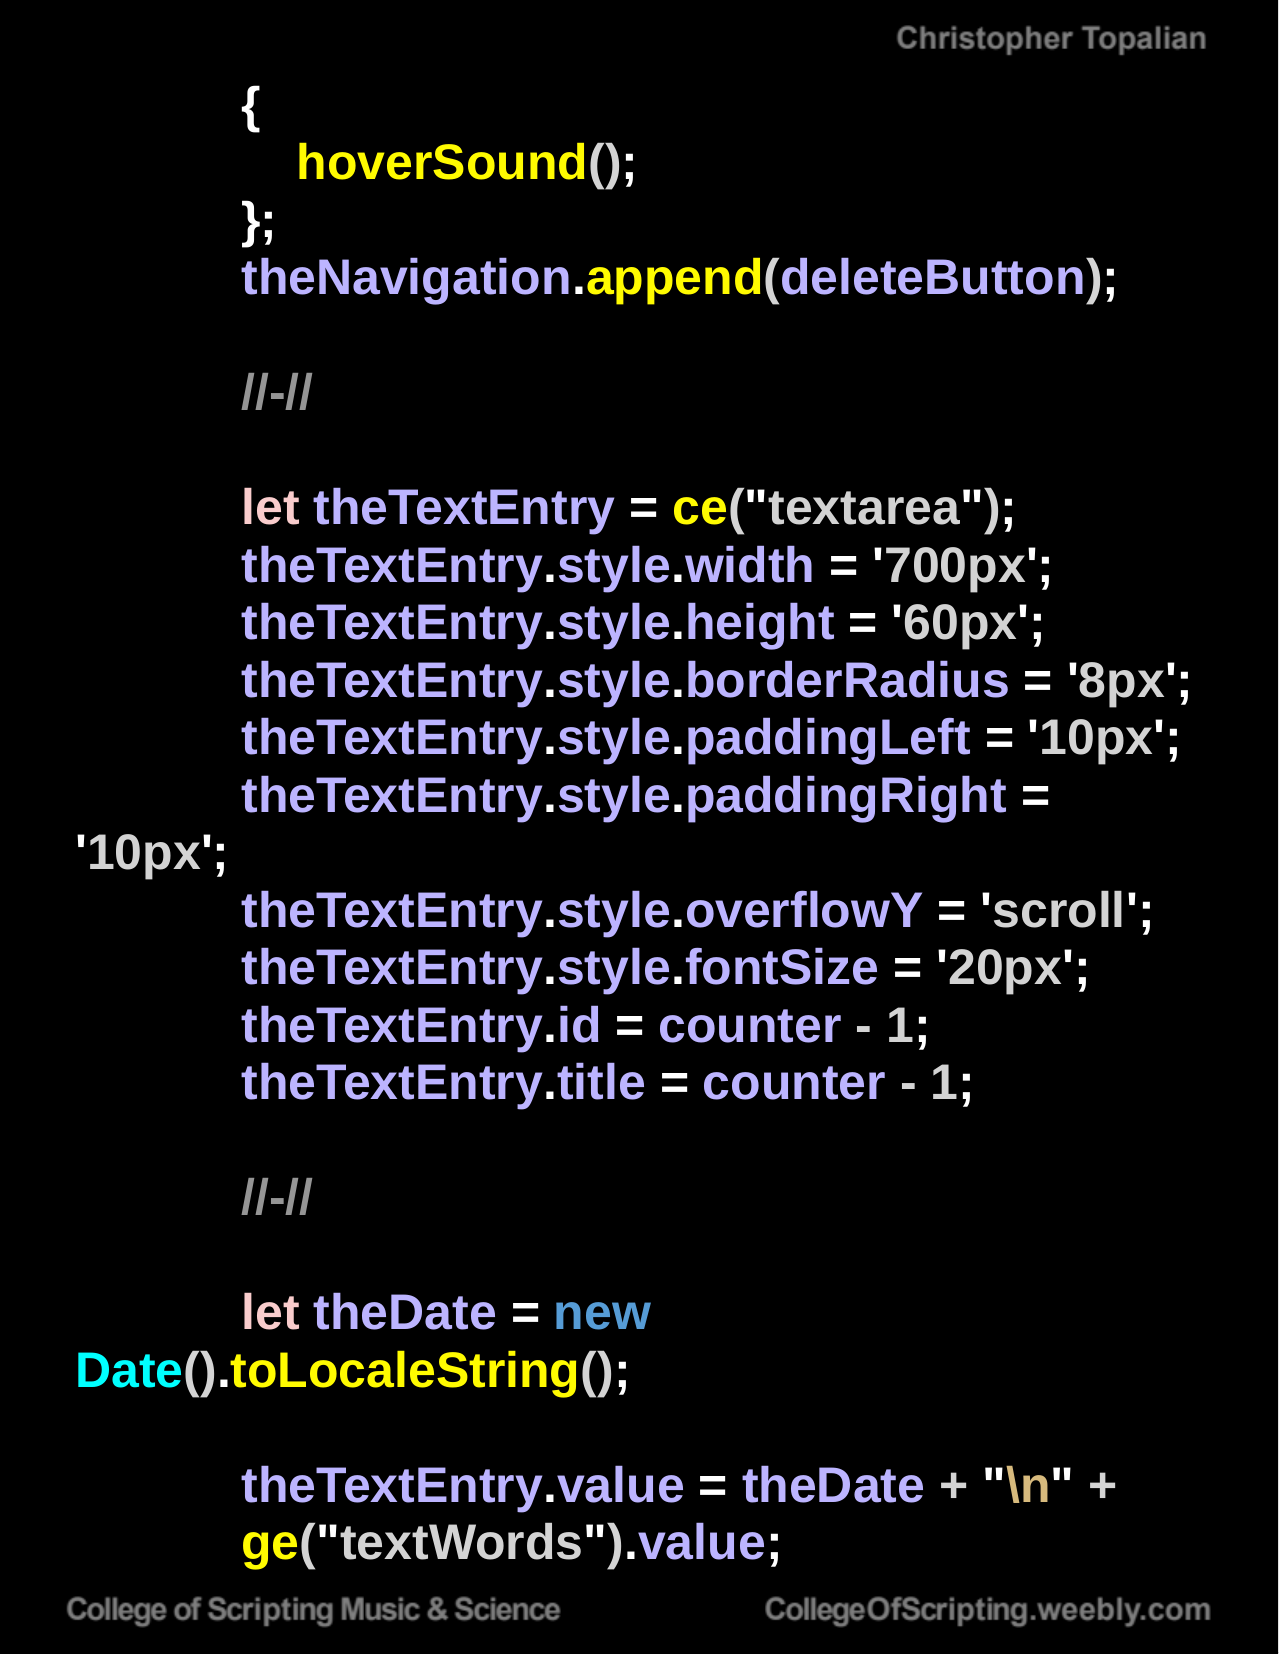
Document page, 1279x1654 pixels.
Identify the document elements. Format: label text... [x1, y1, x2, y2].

text theTextEntry.style.overflowY = 'scroll'; [75, 880, 1203, 937]
text let theTextEntry = ce("textarea"); [75, 477, 1203, 535]
text theTextEntry.style.borderRadius = '8px'; [75, 650, 1203, 707]
text { [75, 75, 1203, 132]
text theTextEntry.style.paddingLeft = '10px'; [75, 707, 1203, 765]
text hoverSound(); [75, 132, 1203, 190]
text theTextEntry.value = theDate + "\n" + [75, 1455, 1203, 1512]
text theTextEntry.style.paddingRight = '10px'; [75, 765, 1203, 880]
text theTextEntry.title = counter - 1; [75, 1052, 1203, 1110]
text theTextEntry.style.fontSize = '20px'; [75, 937, 1203, 995]
text theNavigation.append(deleteButton); [75, 247, 1203, 305]
text }; [75, 190, 1203, 247]
text ge("textWords").value; [75, 1512, 1203, 1570]
text theTextEntry.style.height = '60px'; [75, 592, 1203, 650]
text //-// [75, 1167, 1203, 1225]
text theTextEntry.id = counter - 1; [75, 995, 1203, 1052]
text let theDate = new Date().toLocaleString(); [75, 1282, 1203, 1397]
text //-// [75, 362, 1203, 420]
text theTextEntry.style.width = '700px'; [75, 535, 1203, 592]
